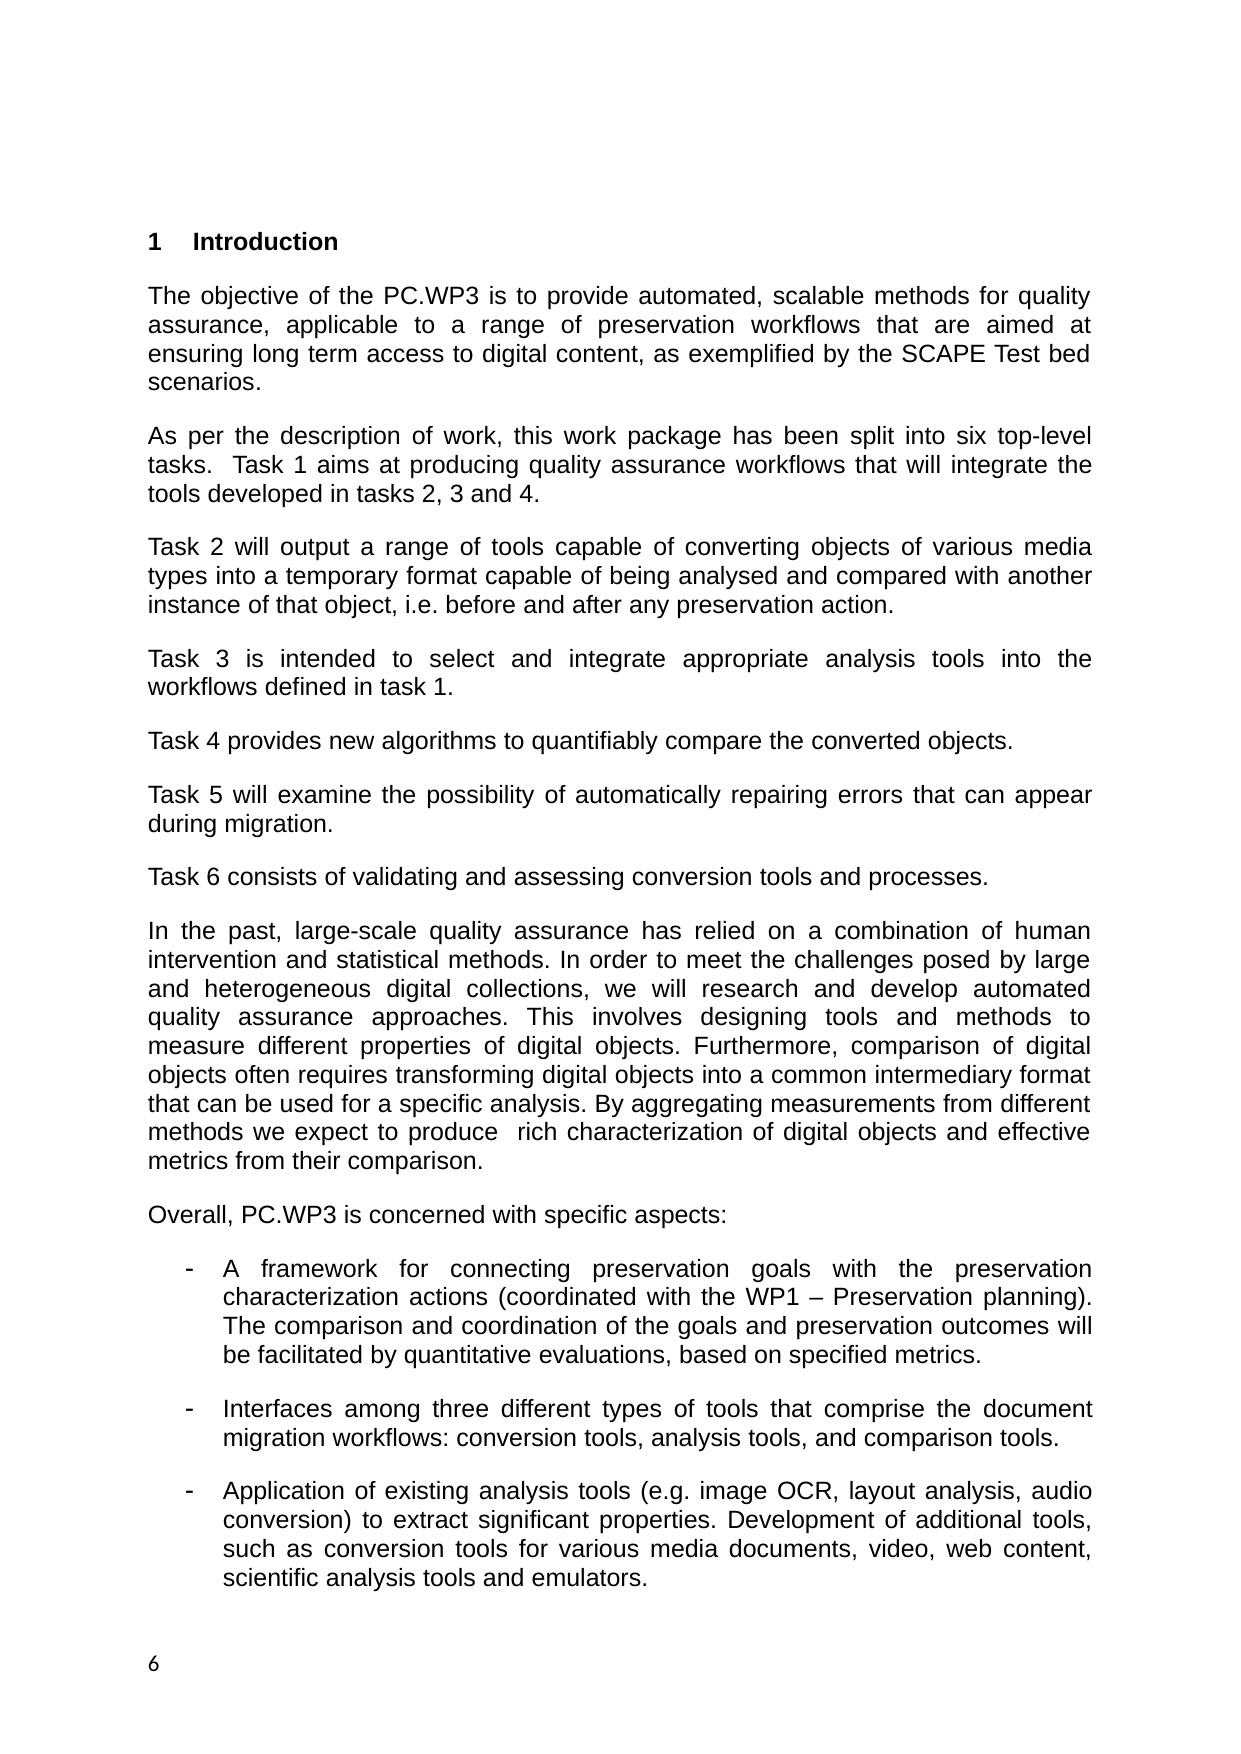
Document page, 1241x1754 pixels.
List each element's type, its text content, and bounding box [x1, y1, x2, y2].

list A framework for connecting preservation goals with the preservation characterization actions (coordinated with the WP1 – Preservation planning). The comparison and coordination of the goals and preservation outcomes will be facilitated by quantitative evaluations, based on specified metrics. [185, 1253, 1092, 1369]
text Task 3 is intended to select and integrate appropriate analysis tools into the workflows defined in task 1. [148, 643, 1092, 701]
text Task 4 provides new algorithms to quantifiably compare the converted objects. [148, 726, 1092, 755]
text Task 2 will output a range of tools capable of converting objects of various media types into a temporary format capable of being analysed and compared with another instance of that object, i.e. before and after any preservation action. [148, 532, 1092, 618]
text Task 5 will examine the possibility of automatically repairing errors that can appear during migration. [148, 780, 1092, 837]
text Task 6 consists of validating and assessing conversion tools and processes. [148, 862, 1092, 891]
text Overall, PC.WP3 is concerned with specific aspects: [148, 1200, 1092, 1228]
text The objective of the PC.WP3 is to provide automated, scalable methods for quality assurance, applicable to a range of preservation workflows that are aimed at ensuring long term access to digital content, as exemplified by the SCAPE Test bed scenarios. [148, 281, 1092, 396]
list Application of existing analysis tools (e.g. image OCR, layout analysis, audio conversion) to extract significant properties. Development of additional tools, such as conversion tools for various media documents, video, web content, scientific analysis tools and emulators. [185, 1476, 1092, 1591]
text In the past, large-scale quality assurance has relied on a combination of human intervention and statistical methods. In order to meet the challenges posed by large and heterogeneous digital collections, we will research and develop automated quality assurance approaches. This involves designing tools and methods to measure different properties of digital objects. Furthermore, comparison of digital objects often requires transforming digital objects into a common intermediary format that can be used for a specific analysis. By aggregating measurements from different methods we expect to produce rich characterization of digital objects and effective metrics from their comparison. [148, 916, 1092, 1175]
subtitle Introduction [148, 227, 1092, 256]
list Interfaces among three different types of tools that comprise the document migration workflows: conversion tools, analysis tools, and comparison tools. [185, 1394, 1092, 1451]
text As per the description of work, this work package has been split into six top-level tasks. Task 1 aims at producing quality assurance workflows that will integrate the tools developed in tasks 2, 3 and 4. [148, 421, 1092, 507]
